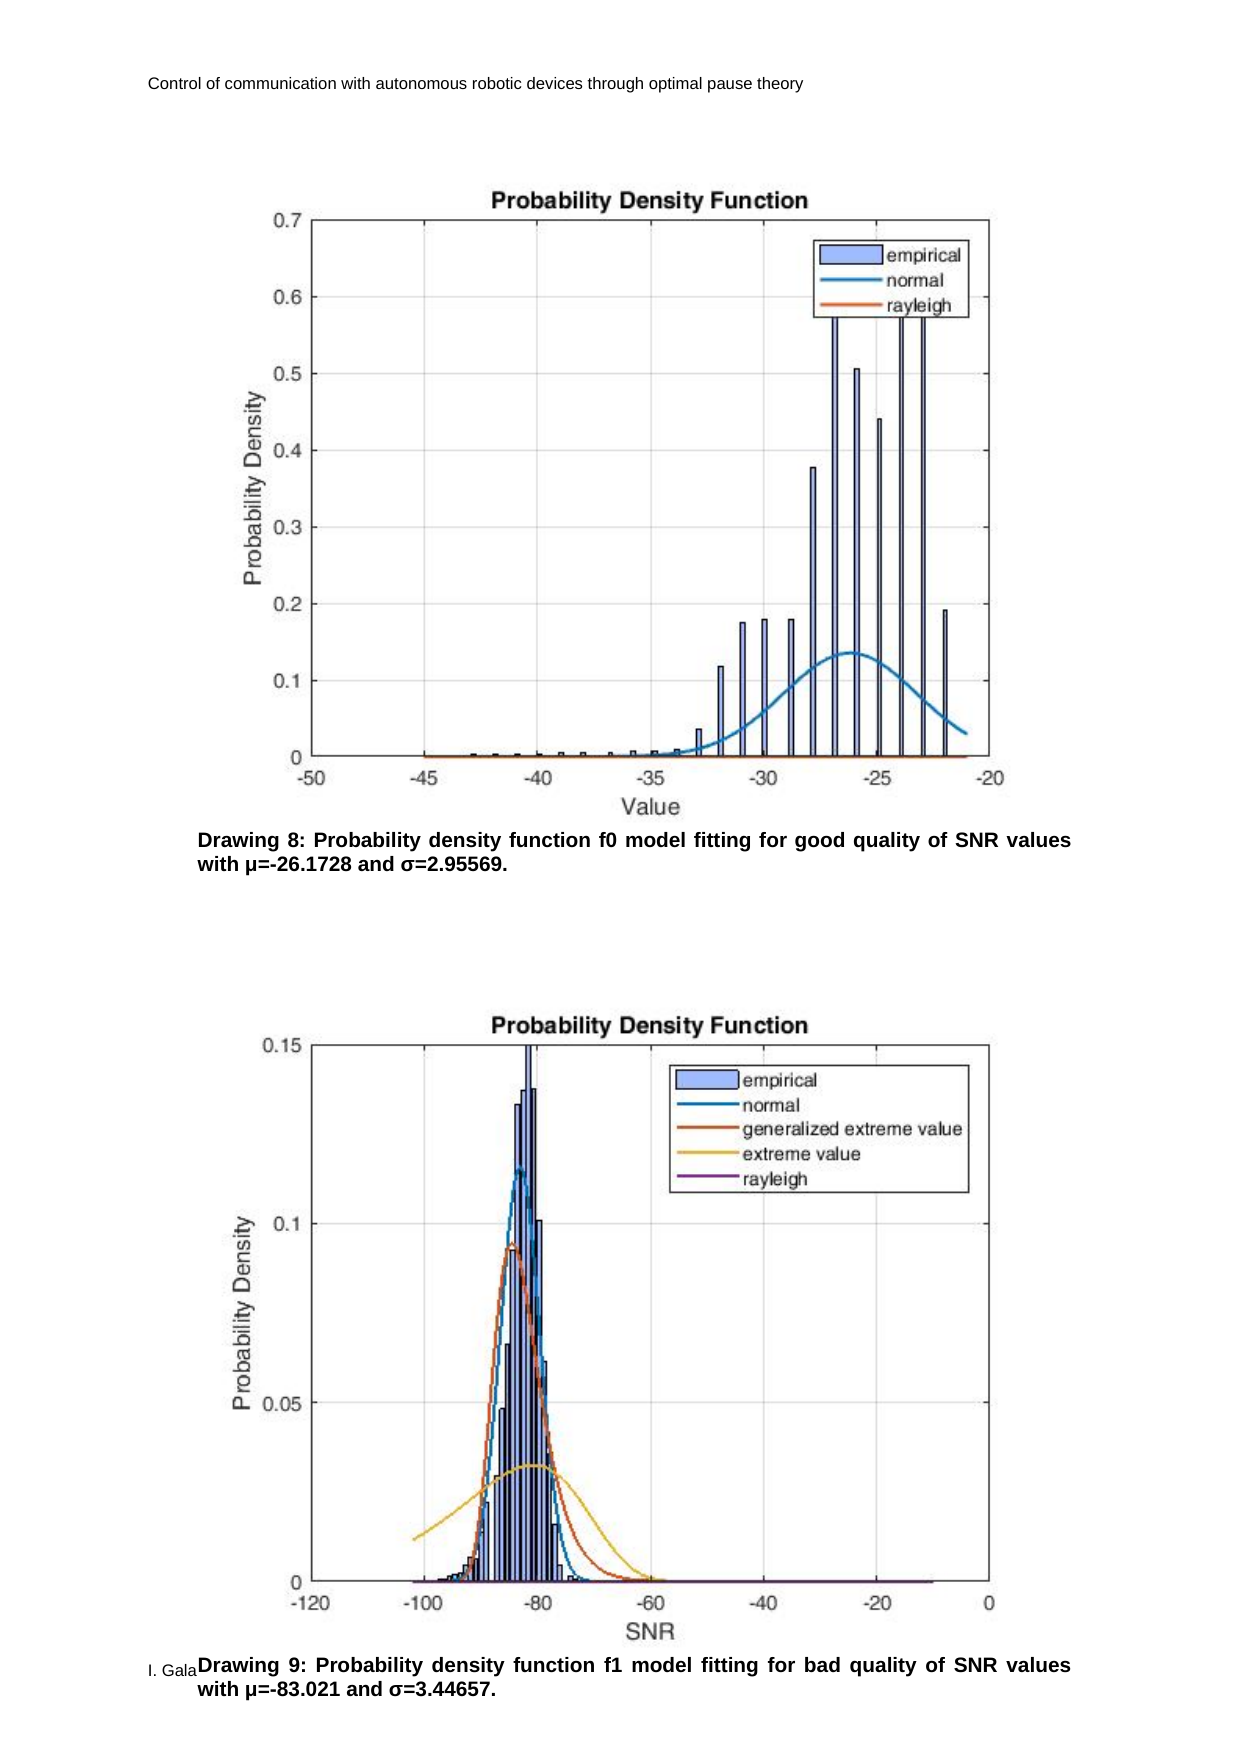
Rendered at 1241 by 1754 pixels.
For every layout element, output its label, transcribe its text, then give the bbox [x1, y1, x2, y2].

text Drawing 8: Probability density function f0 model fitting for good quality of SNR values with μ=-26.1728 and σ=2.95569. [197, 829, 1072, 876]
picture [197, 996, 1073, 1654]
text Drawing 9: Probability density function f1 model fitting for bad quality of SNR values with μ=-83.021 and σ=3.44657. [197, 1654, 1072, 1701]
picture [197, 171, 1073, 829]
